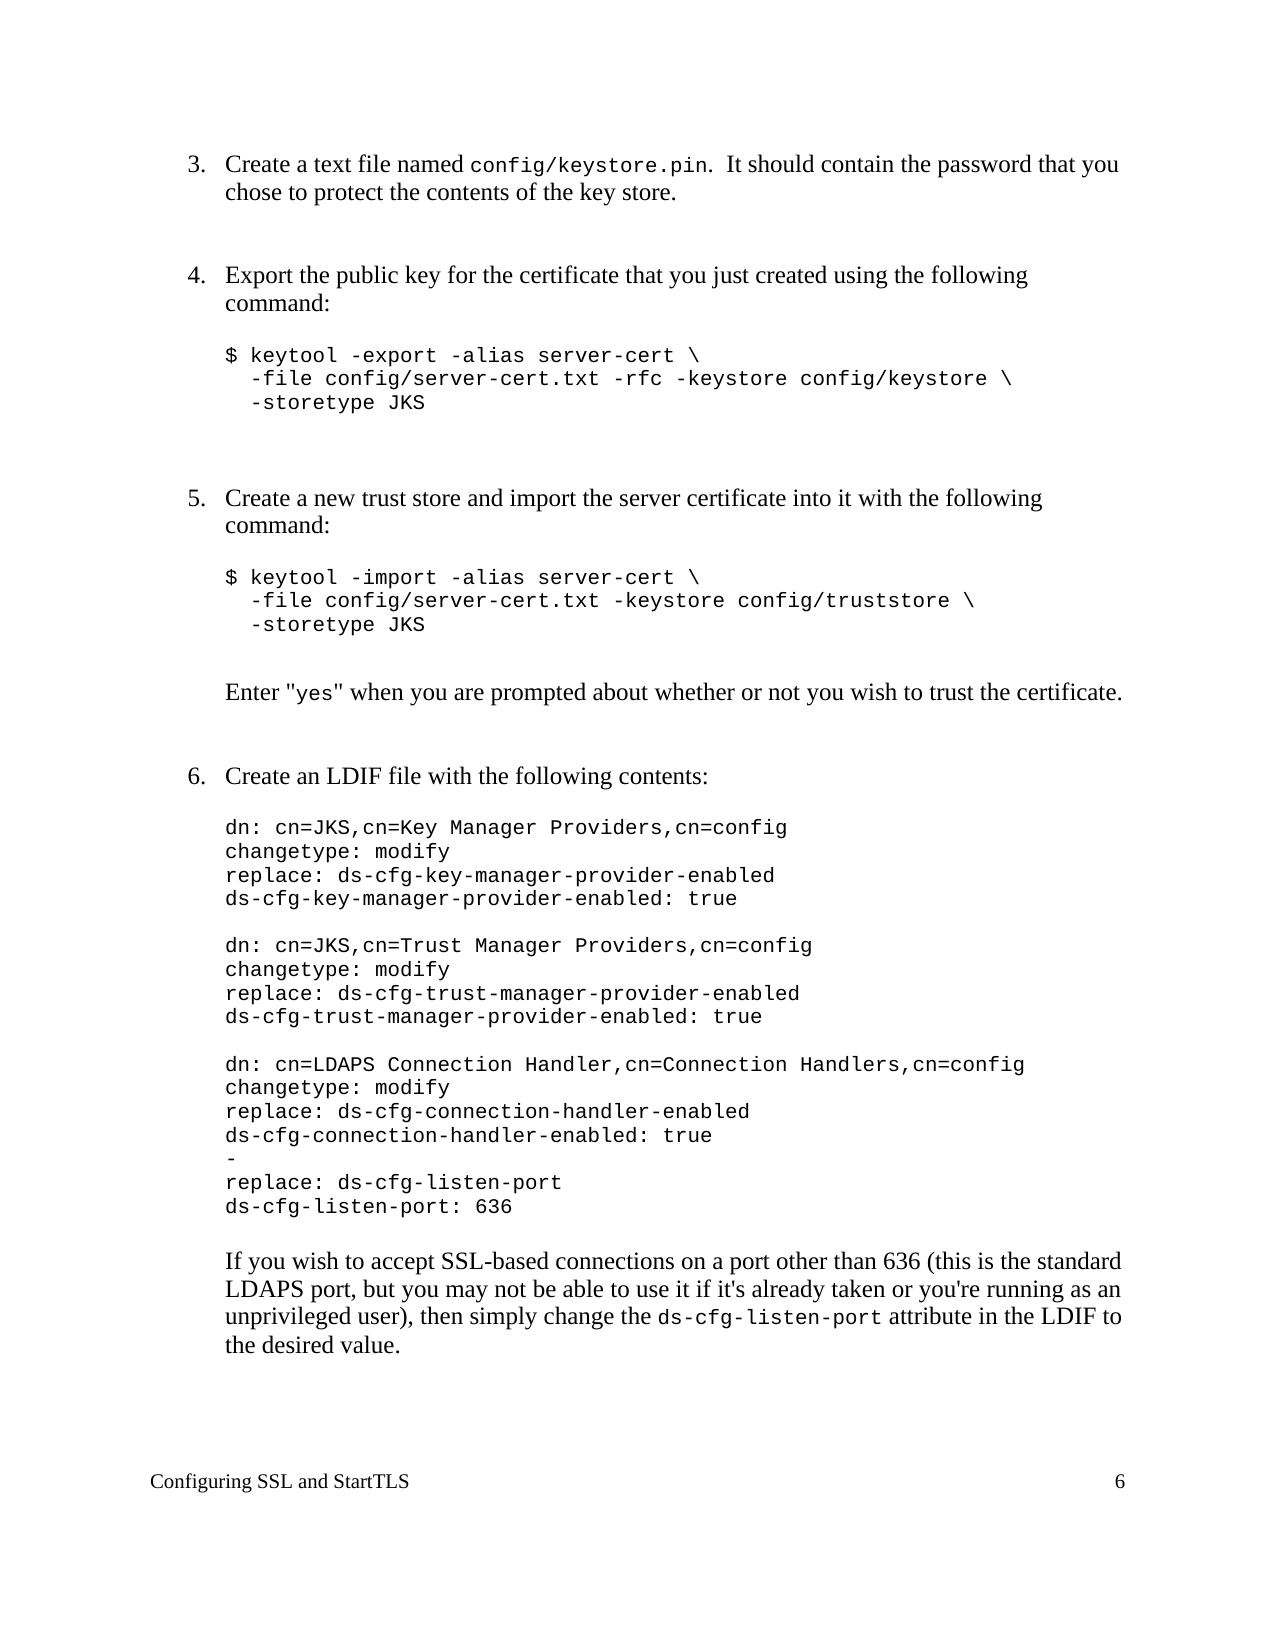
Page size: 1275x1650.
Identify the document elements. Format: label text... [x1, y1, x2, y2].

text dn: cn=JKS,cn=Trust Manager Providers,cn=config [225, 936, 1125, 959]
text dn: cn=LDAPS Connection Handler,cn=Connection Handlers,cn=config [225, 1054, 1125, 1077]
text changetype: modify [225, 841, 1125, 864]
list Create a new trust store and import the server certificate into it with the following command: [187, 484, 1125, 539]
text replace: ds-cfg-trust-manager-provider-enabled [225, 983, 1125, 1006]
text If you wish to accept SSL-based connections on a port other than 636 (this is the standard LDAPS port, but you may not be able to use it if it's already taken or you're running as an unprivileged user), then simply change the ds-cfg-listen-port attribute in the LDIF to the desired value. [225, 1247, 1125, 1359]
text dn: cn=JKS,cn=Key Manager Providers,cn=config [225, 817, 1125, 841]
text replace: ds-cfg-key-manager-provider-enabled [225, 864, 1125, 888]
text ds-cfg-listen-port: 636 [225, 1196, 1125, 1219]
text replace: ds-cfg-connection-handler-enabled [225, 1101, 1125, 1125]
text ds-cfg-key-manager-provider-enabled: true [225, 888, 1125, 912]
text $ keytool -import -alias server-cert \ -file config/server-cert.txt -keystore config/truststore \ -storetype JKS [225, 567, 1050, 638]
list Create an LDIF file with the following contents: [187, 762, 1125, 789]
text ds-cfg-trust-manager-provider-enabled: true [225, 1006, 1125, 1030]
list Export the public key for the certificate that you just created using the following command: [187, 262, 1125, 317]
text ds-cfg-connection-handler-enabled: true [225, 1125, 1125, 1148]
text $ keytool -export -alias server-cert \ -file config/server-cert.txt -rfc -keystore config/keystore \ -storetype JKS [225, 345, 1050, 416]
text replace: ds-cfg-listen-port [225, 1172, 1125, 1196]
text - [225, 1148, 1125, 1172]
text changetype: modify [225, 959, 1125, 983]
text changetype: modify [225, 1077, 1125, 1101]
text Enter "yes" when you are prompted about whether or not you wish to trust the certificate. [225, 678, 1125, 706]
list Create a text file named config/keystore.pin. It should contain the password that you chose to protect the contents of the key store. [187, 150, 1125, 206]
